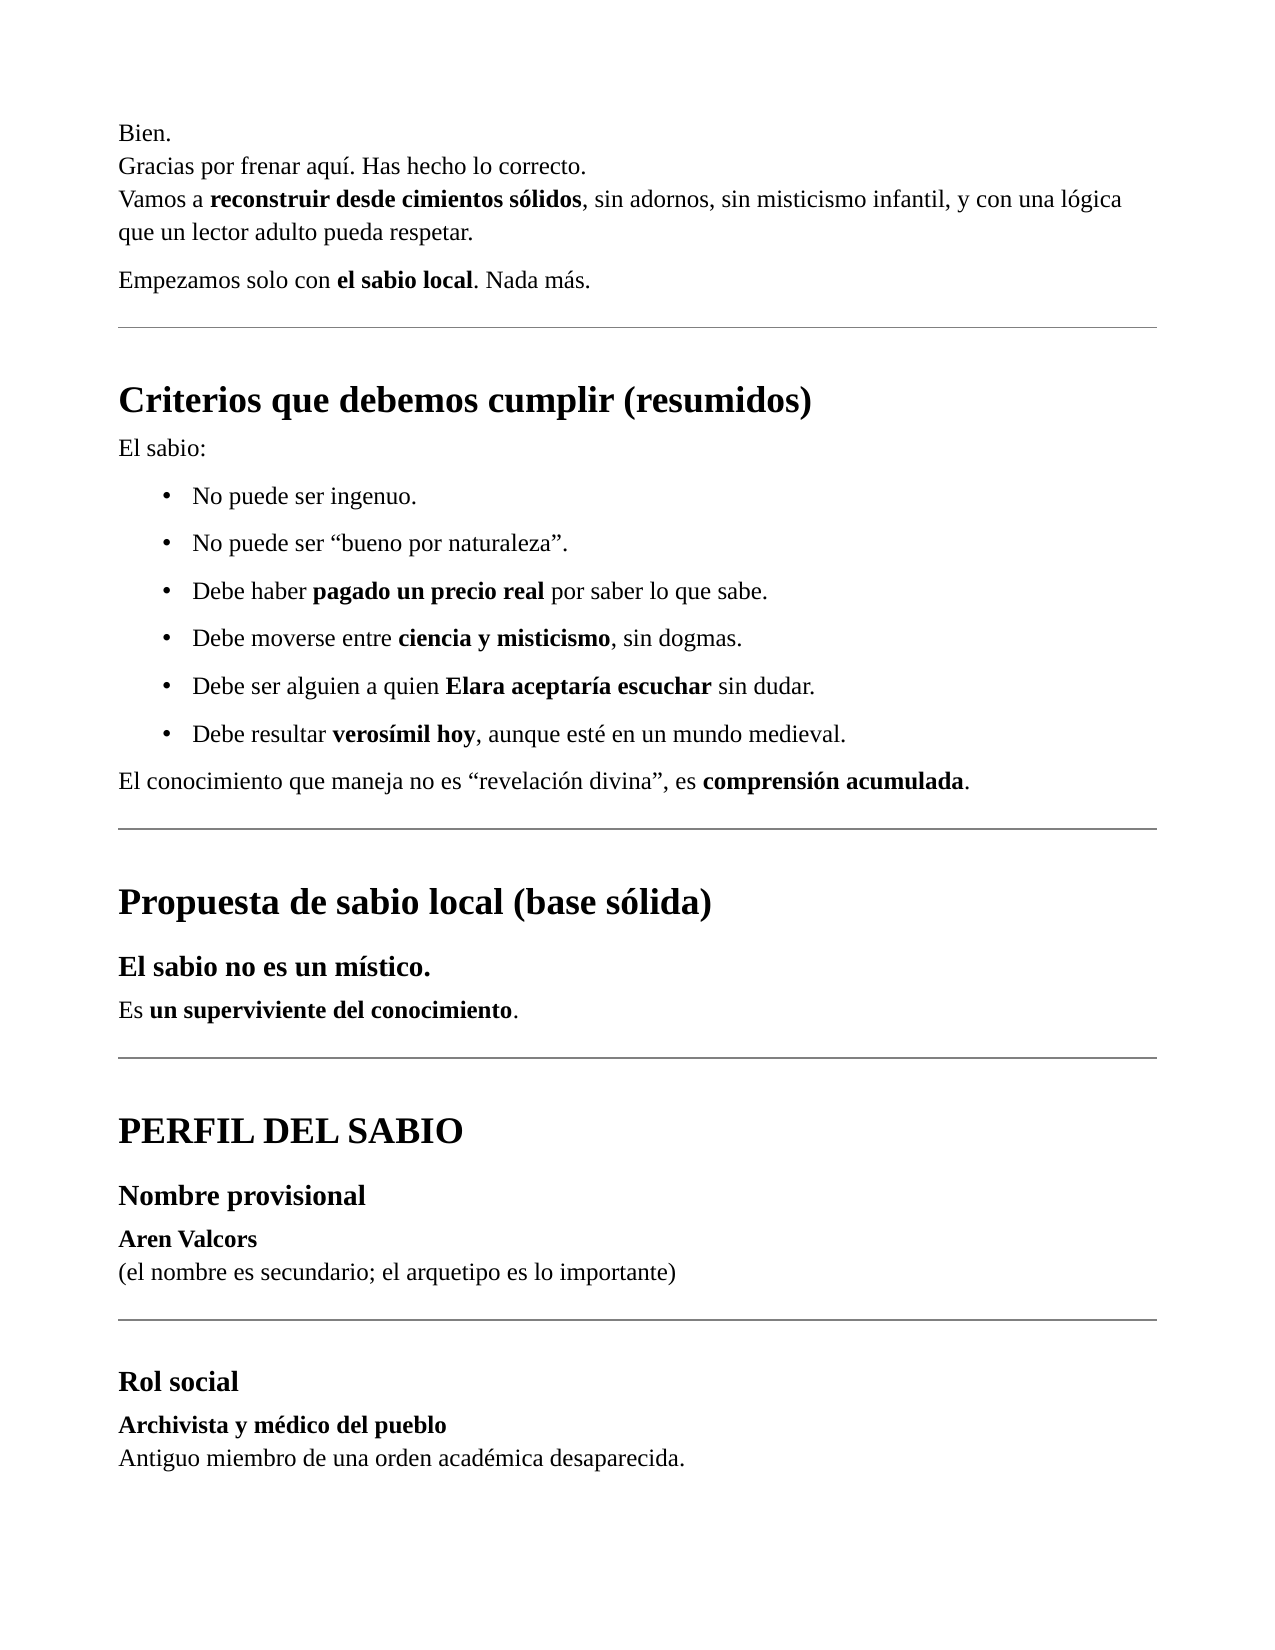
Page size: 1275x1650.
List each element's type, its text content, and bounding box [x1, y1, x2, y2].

list Debe moverse entre ciencia y misticismo, sin dogmas. [162, 623, 1157, 652]
list No puede ser “bueno por naturaleza”. [162, 528, 1157, 557]
subtitle PERFIL DEL SABIO [118, 1108, 1157, 1151]
list Debe haber pagado un precio real por saber lo que sabe. [162, 576, 1157, 605]
subtitle Rol social [118, 1364, 1157, 1397]
list Debe resultar verosímil hoy, aunque esté en un mundo medieval. [162, 719, 1157, 747]
text Es un superviviente del conocimiento. [118, 995, 1157, 1024]
text Aren Valcors (el nombre es secundario; el arquetipo es lo importante) [118, 1224, 1157, 1286]
subtitle Nombre provisional [118, 1178, 1157, 1212]
list Debe ser alguien a quien Elara aceptaría escuchar sin dudar. [162, 671, 1157, 700]
subtitle El sabio no es un místico. [118, 949, 1157, 983]
subtitle Criterios que debemos cumplir (resumidos) [118, 377, 1157, 421]
text Empezamos solo con el sabio local. Nada más. [118, 265, 1157, 293]
list No puede ser ingenuo. [162, 481, 1157, 509]
text El conocimiento que maneja no es “revelación divina”, es comprensión acumulada. [118, 766, 1157, 795]
subtitle Propuesta de sabio local (base sólida) [118, 879, 1157, 922]
text Archivista y médico del pueblo Antiguo miembro de una orden académica desaparecida. [118, 1410, 1157, 1472]
text El sabio: [118, 433, 1157, 462]
text Bien. Gracias por frenar aquí. Has hecho lo correcto. Vamos a reconstruir desde cimientos sólidos, sin adornos, sin misticismo infantil, y con una lógica que un lector adulto pueda respetar. [118, 118, 1157, 246]
